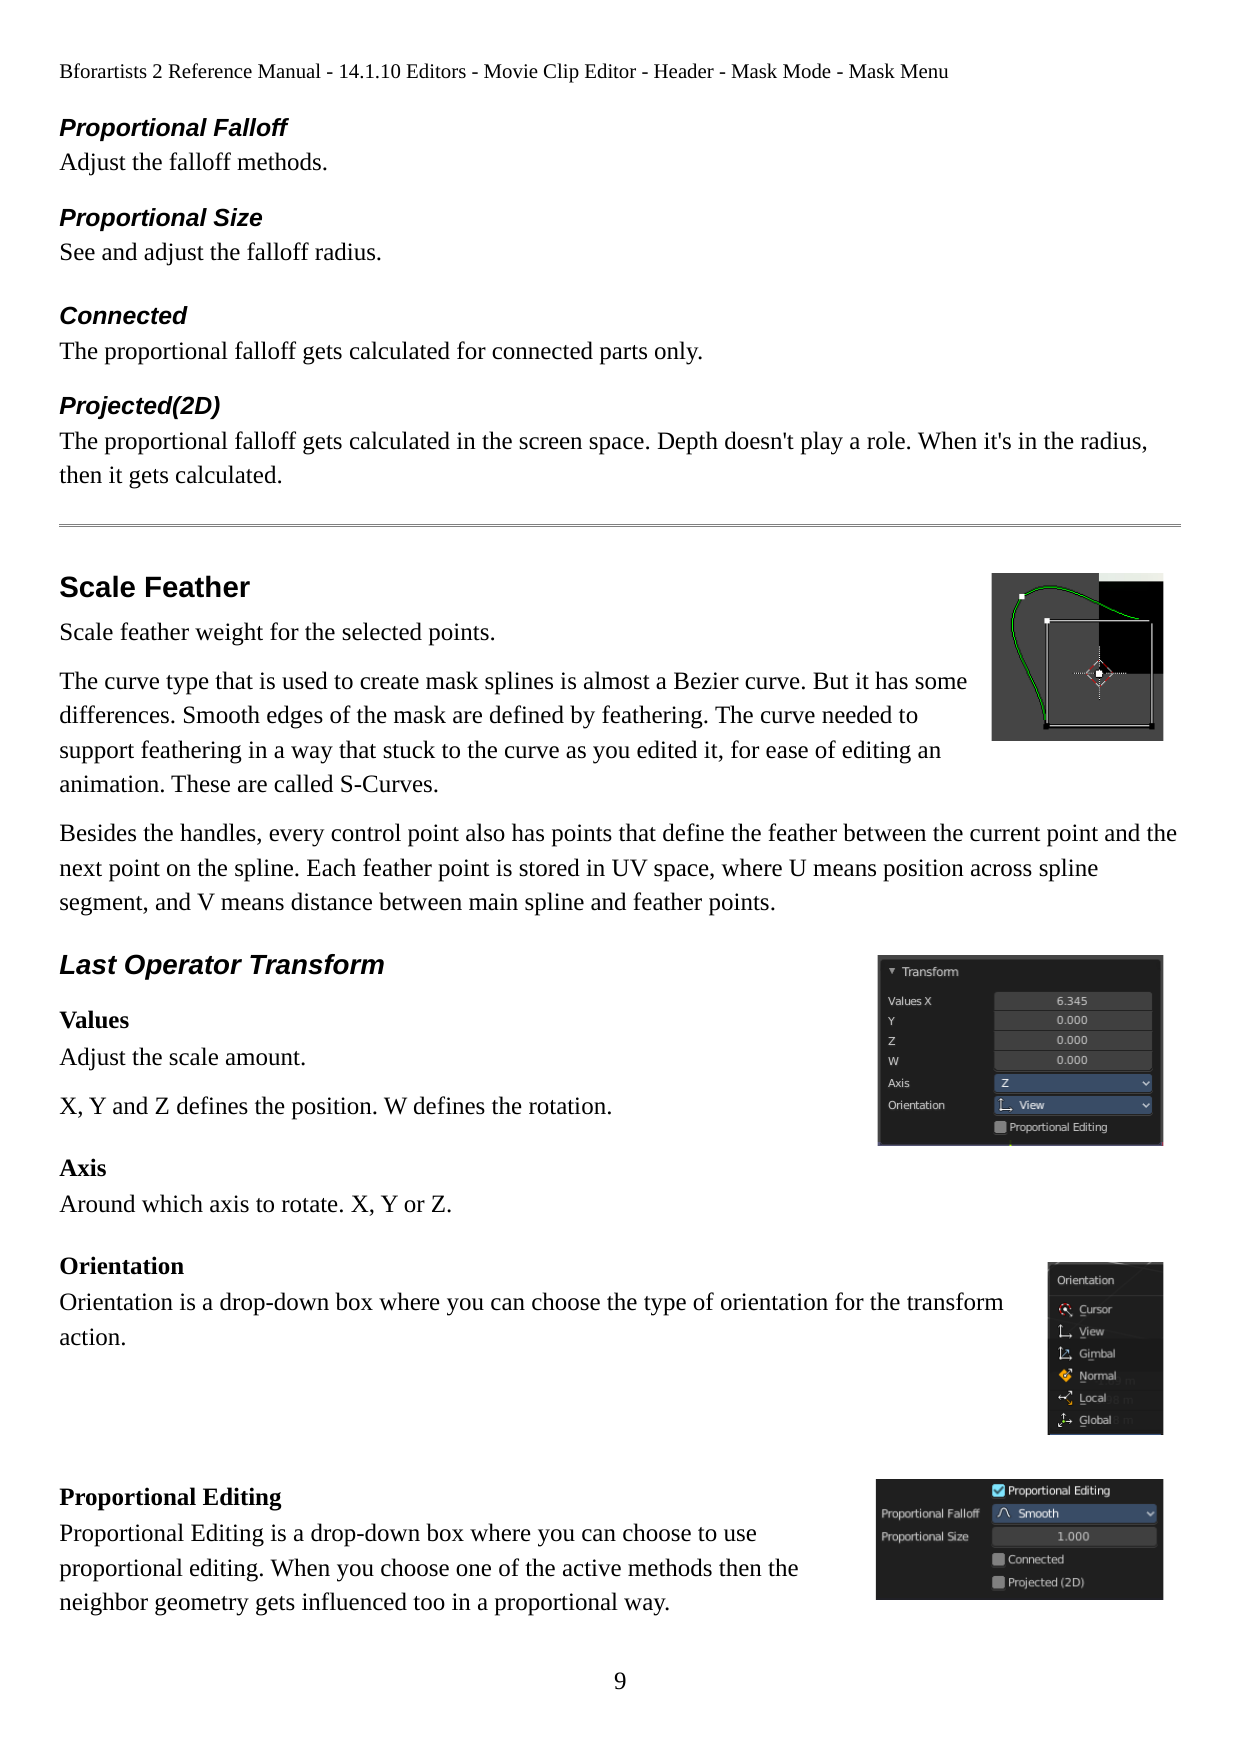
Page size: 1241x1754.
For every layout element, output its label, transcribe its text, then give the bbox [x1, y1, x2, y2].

subtitle Proportional Size [59, 203, 1181, 231]
text [1164, 1042, 1181, 1071]
text The proportional falloff gets calculated for connected parts only. [59, 336, 1181, 365]
subtitle [1164, 1006, 1181, 1034]
subtitle Orientation [59, 1251, 1181, 1280]
subtitle Values [59, 1006, 877, 1034]
subtitle Proportional Falloff [59, 113, 1181, 141]
text The proportional falloff gets calculated in the screen space. Depth doesn't play a role. When it's in the radius, then it gets calculated. [59, 426, 1181, 489]
subtitle Projected(2D) [59, 391, 1181, 420]
subtitle Scale Feather [59, 570, 1181, 604]
text Scale feather weight for the selected points. [59, 617, 991, 645]
subtitle Connected [59, 301, 1181, 330]
picture [1047, 1262, 1164, 1435]
subtitle Axis [59, 1153, 1181, 1182]
picture [875, 1479, 1164, 1600]
text Orientation is a drop-down box where you can choose the type of orientation for the transform action. [59, 1287, 1047, 1351]
text Proportional Editing is a drop-down box where you can choose to use proportional editing. When you choose one of the active methods then the neighbor geometry gets influenced too in a proportional way. [59, 1518, 1181, 1616]
subtitle [1164, 1482, 1181, 1510]
picture [877, 955, 1164, 1146]
text Around which axis to rotate. X, Y or Z. [59, 1189, 1181, 1218]
picture [991, 573, 1164, 741]
text See and adjust the falloff radius. [59, 237, 1181, 266]
text Adjust the scale amount. [59, 1042, 877, 1071]
text The curve type that is used to create mask splines is almost a Bezier curve. But it has some differences. Smooth edges of the mask are defined by feathering. The curve needed to support feathering in a way that stuck to the curve as you edited it, for ease of editing an animation. These are called S-Curves. [59, 666, 1181, 798]
text Adjust the falloff methods. [59, 147, 1181, 176]
subtitle Proportional Editing [59, 1482, 875, 1510]
text X, Y and Z defines the position. W defines the rotation. [59, 1091, 877, 1120]
text Besides the handles, every control point also has points that define the feather between the current point and the next point on the spline. Each feather point is stored in UV space, where U means position across spline segment, and V means distance between main spline and feather points. [59, 818, 1181, 916]
subtitle Last Operator Transform [59, 949, 1181, 981]
